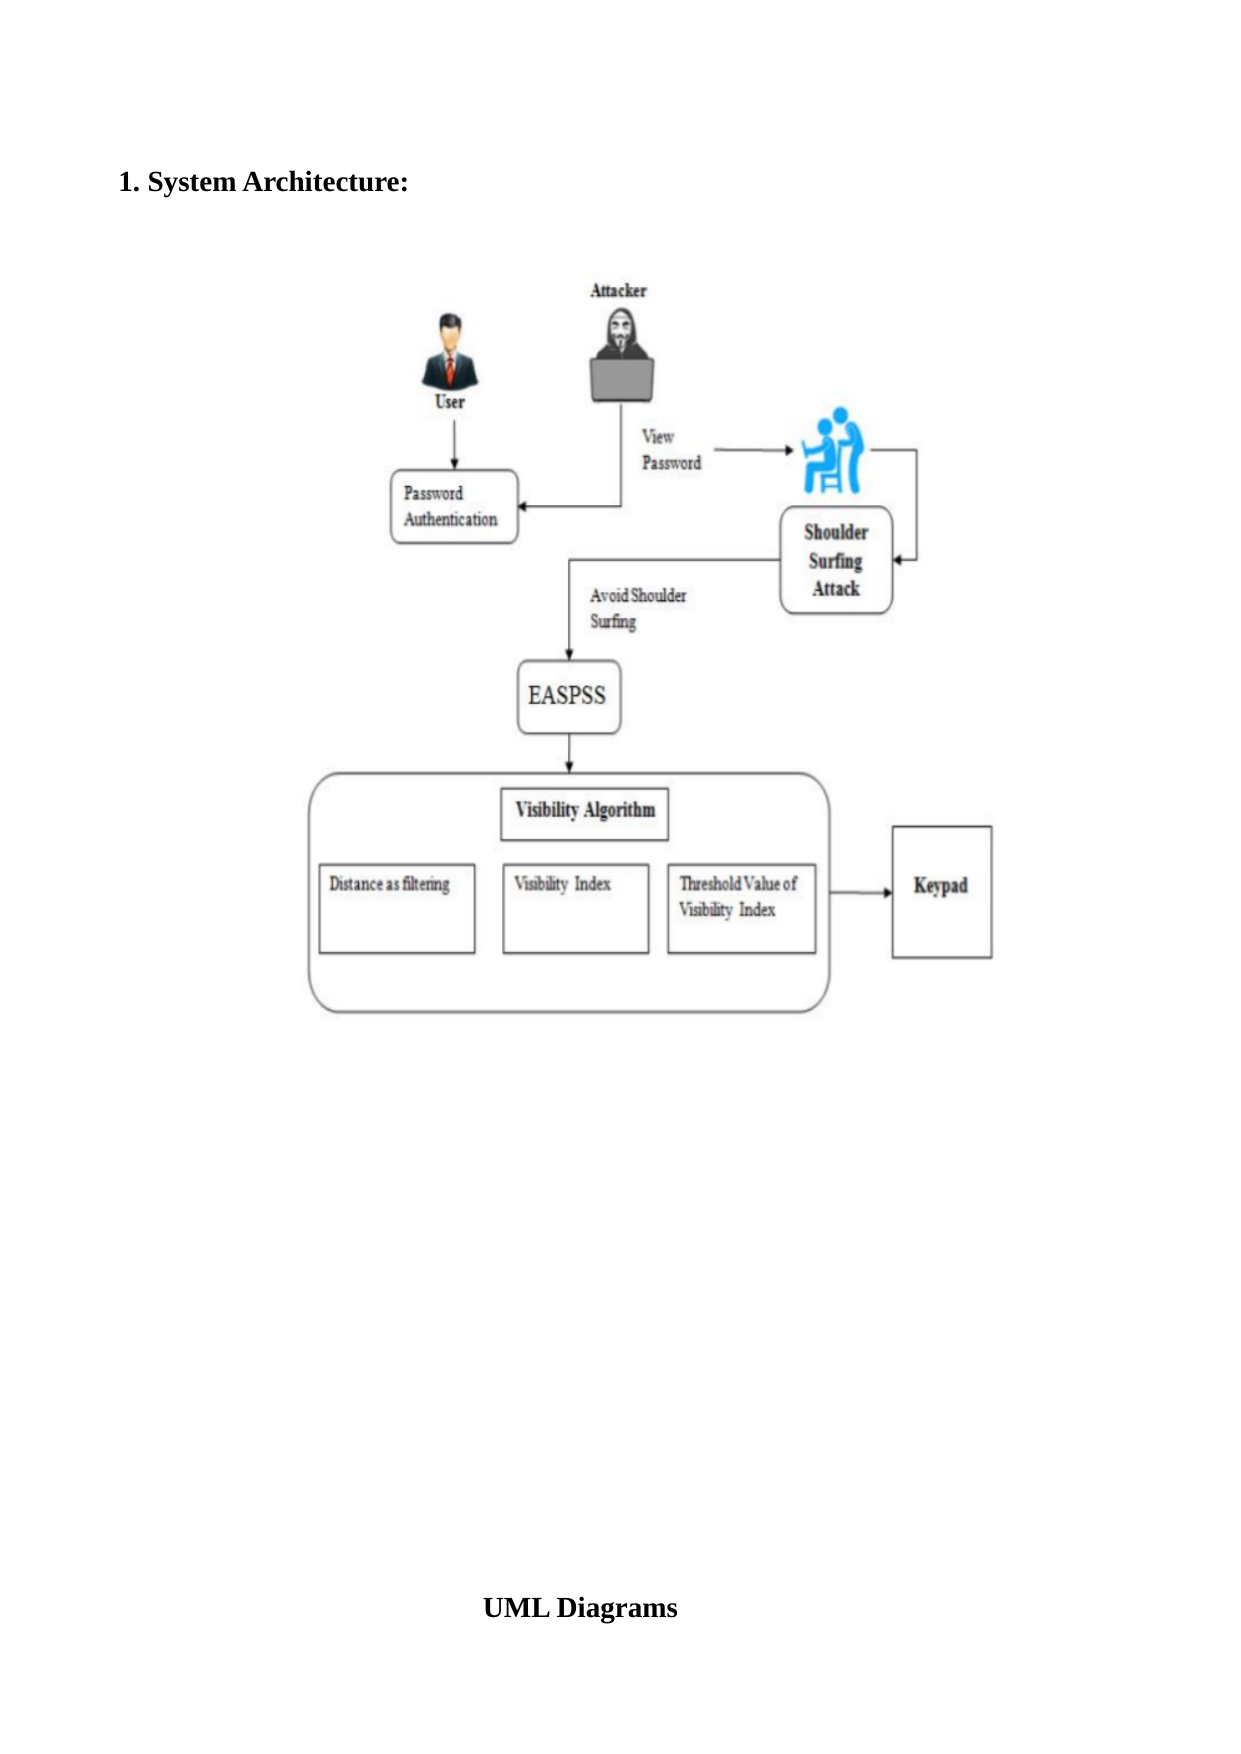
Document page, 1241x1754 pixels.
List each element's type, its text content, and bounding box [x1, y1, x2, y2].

text 1. System Architecture: [118, 164, 1122, 198]
picture [185, 237, 1035, 1028]
text UML Diagrams [118, 1590, 1122, 1624]
